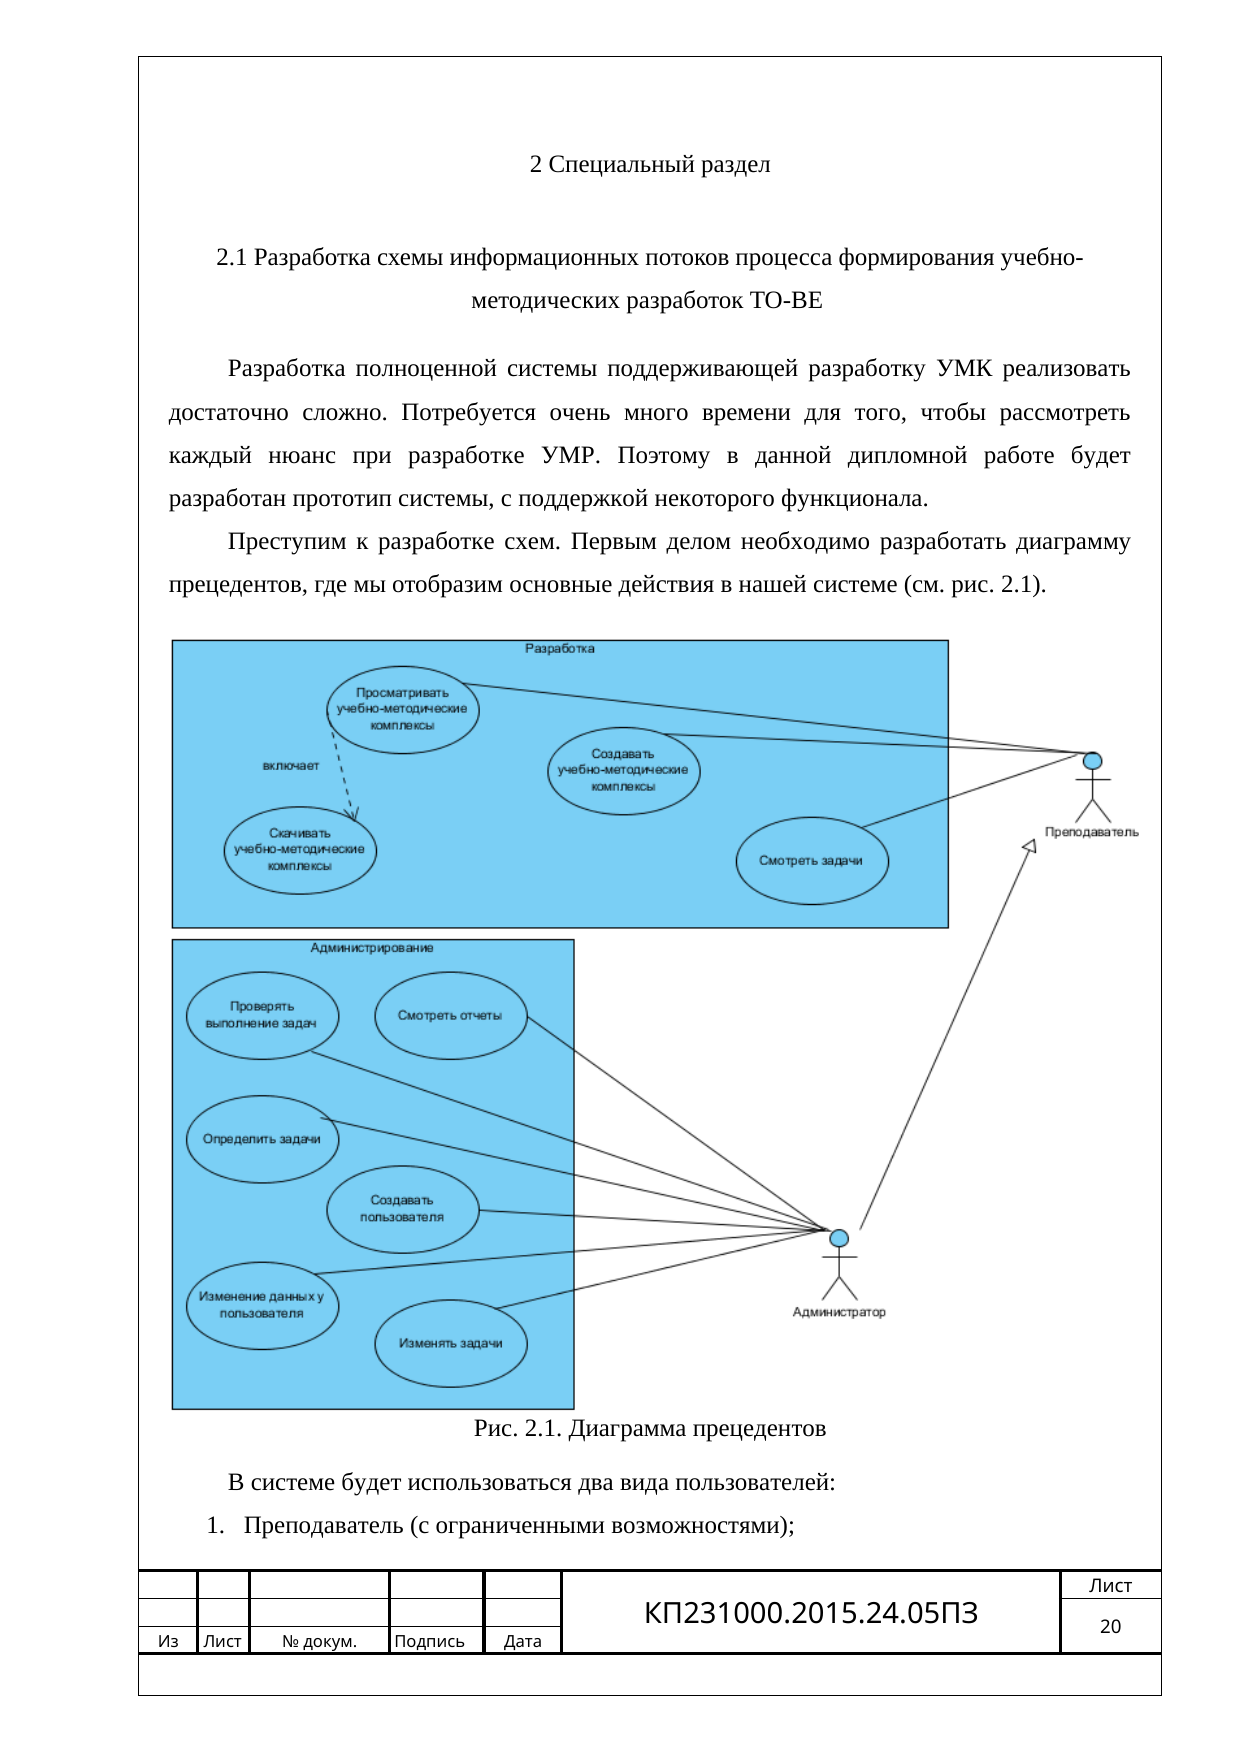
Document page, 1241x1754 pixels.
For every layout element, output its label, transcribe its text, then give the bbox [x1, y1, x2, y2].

list Преподаватель (с ограниченными возможностями); [206, 1510, 1132, 1539]
picture [168, 637, 1148, 1414]
subtitle 2 Специальный раздел [168, 149, 1132, 178]
subtitle 2.1 Разработка схемы информационных потоков процесса формирования учебно-методических разработок TO-BE [168, 242, 1132, 314]
text Разработка полноценной системы поддерживающей разработку УМК реализовать достаточно сложно. Потребуется очень много времени для того, чтобы рассмотреть каждый нюанс при разработке УМР. Поэтому в данной дипломной работе будет разработан прототип системы, с поддержкой некоторого функционала. [168, 353, 1132, 512]
text В системе будет использоваться два вида пользователей: [168, 1467, 1132, 1496]
text Рис. 2.1. Диаграмма прецедентов [168, 1414, 1132, 1442]
text Преступим к разработке схем. Первым делом необходимо разработать диаграмму прецедентов, где мы отобразим основные действия в нашей системе (см. рис. 2.1). [168, 526, 1132, 598]
